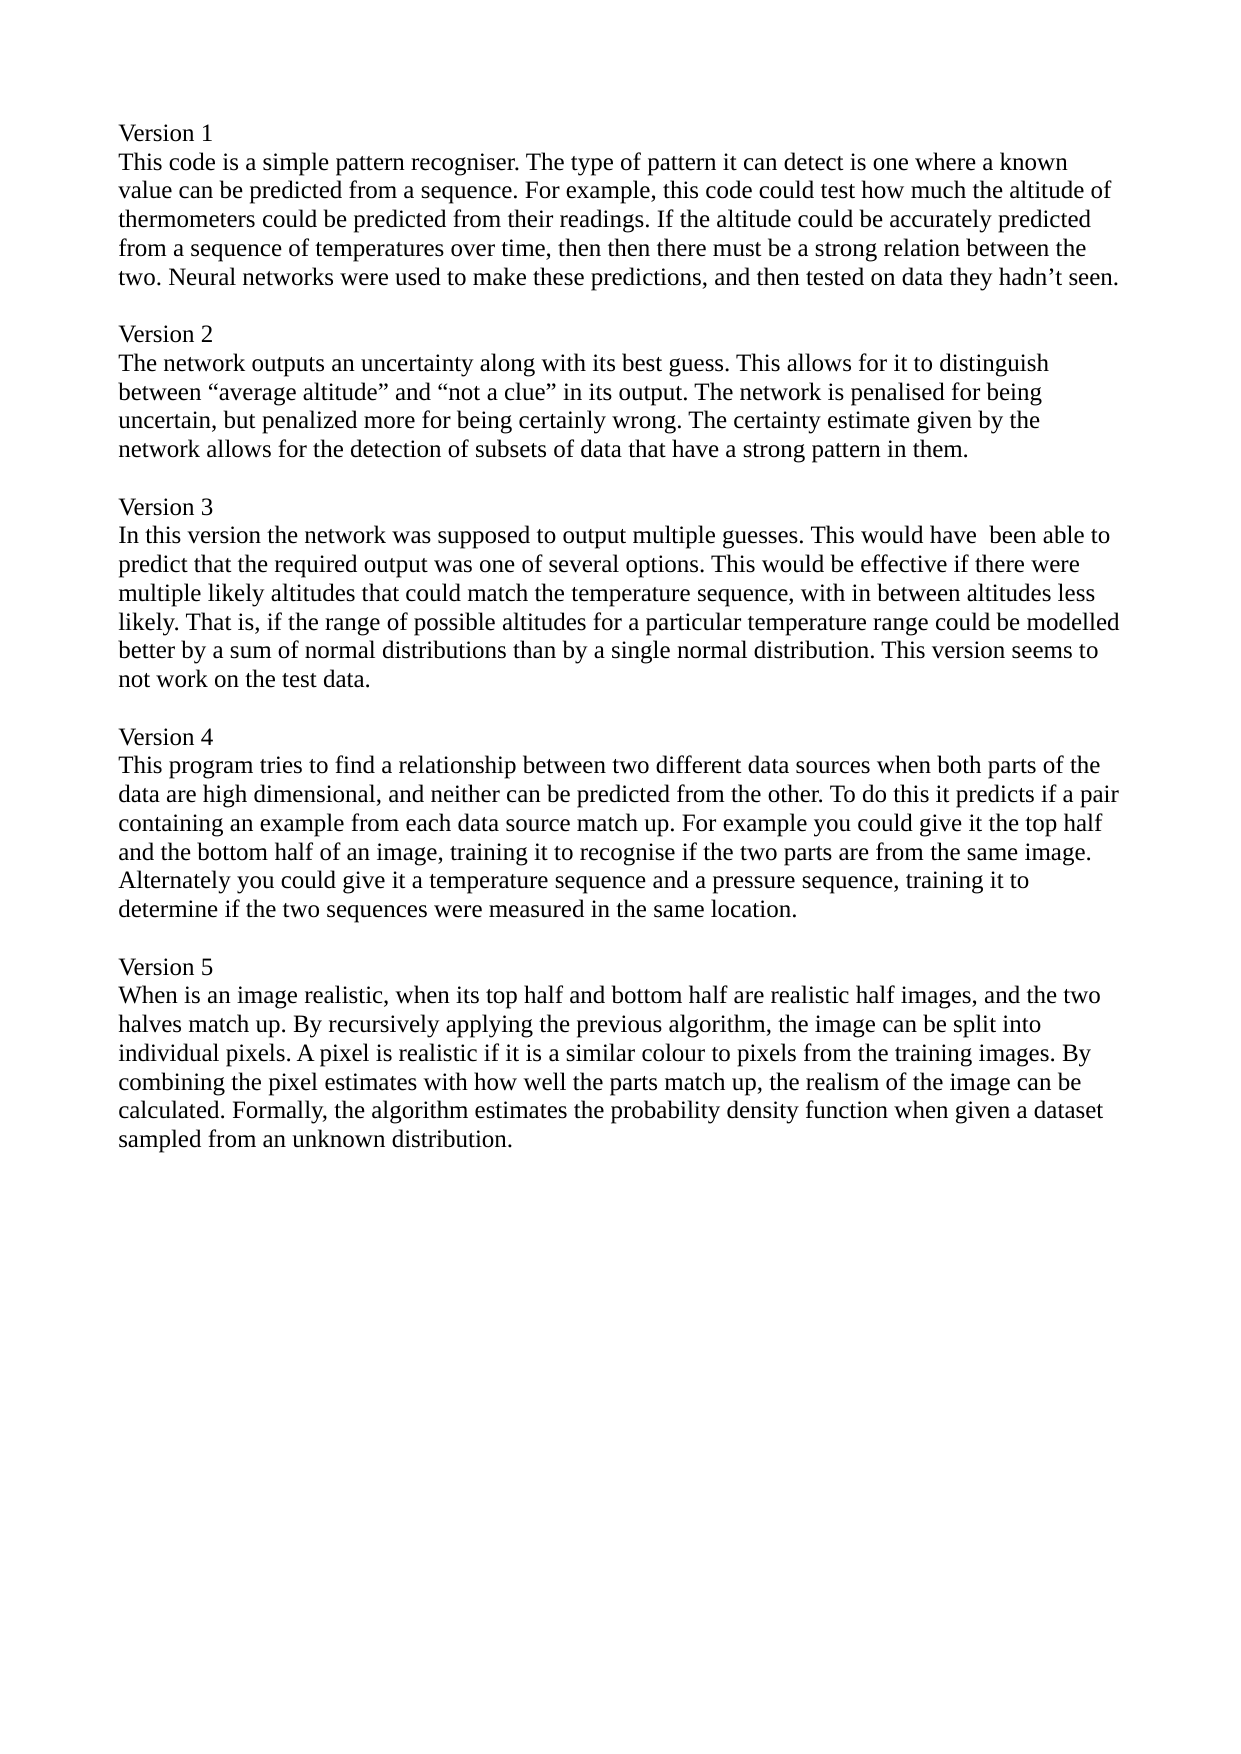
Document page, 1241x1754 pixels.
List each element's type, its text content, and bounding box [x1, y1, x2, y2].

text Version 1 [118, 118, 1122, 147]
text Version 5 [118, 952, 1122, 981]
text This program tries to find a relationship between two different data sources when both parts of the data are high dimensional, and neither can be predicted from the other. To do this it predicts if a pair containing an example from each data source match up. For example you could give it the top half and the bottom half of an image, training it to recognise if the two parts are from the same image. Alternately you could give it a temperature sequence and a pressure sequence, training it to determine if the two sequences were measured in the same location. [118, 751, 1122, 923]
text Version 2 [118, 319, 1122, 348]
text In this version the network was supposed to output multiple guesses. This would have been able to predict that the required output was one of several options. This would be effective if there were multiple likely altitudes that could match the temperature sequence, with in between altitudes less likely. That is, if the range of possible altitudes for a particular temperature range could be modelled better by a sum of normal distributions than by a single normal distribution. This version seems to not work on the test data. [118, 521, 1122, 693]
text The network outputs an uncertainty along with its best guess. This allows for it to distinguish between “average altitude” and “not a clue” in its output. The network is penalised for being uncertain, but penalized more for being certainly wrong. The certainty estimate given by the network allows for the detection of subsets of data that have a strong pattern in them. [118, 348, 1122, 463]
text Version 3 [118, 492, 1122, 521]
text Version 4 [118, 722, 1122, 751]
text This code is a simple pattern recogniser. The type of pattern it can detect is one where a known value can be predicted from a sequence. For example, this code could test how much the altitude of thermometers could be predicted from their readings. If the altitude could be accurately predicted from a sequence of temperatures over time, then then there must be a strong relation between the two. Neural networks were used to make these predictions, and then tested on data they hadn’t seen. [118, 147, 1122, 291]
text When is an image realistic, when its top half and bottom half are realistic half images, and the two halves match up. By recursively applying the previous algorithm, the image can be split into individual pixels. A pixel is realistic if it is a similar colour to pixels from the training images. By combining the pixel estimates with how well the parts match up, the realism of the image can be calculated. Formally, the algorithm estimates the probability density function when given a dataset sampled from an unknown distribution. [118, 981, 1122, 1153]
